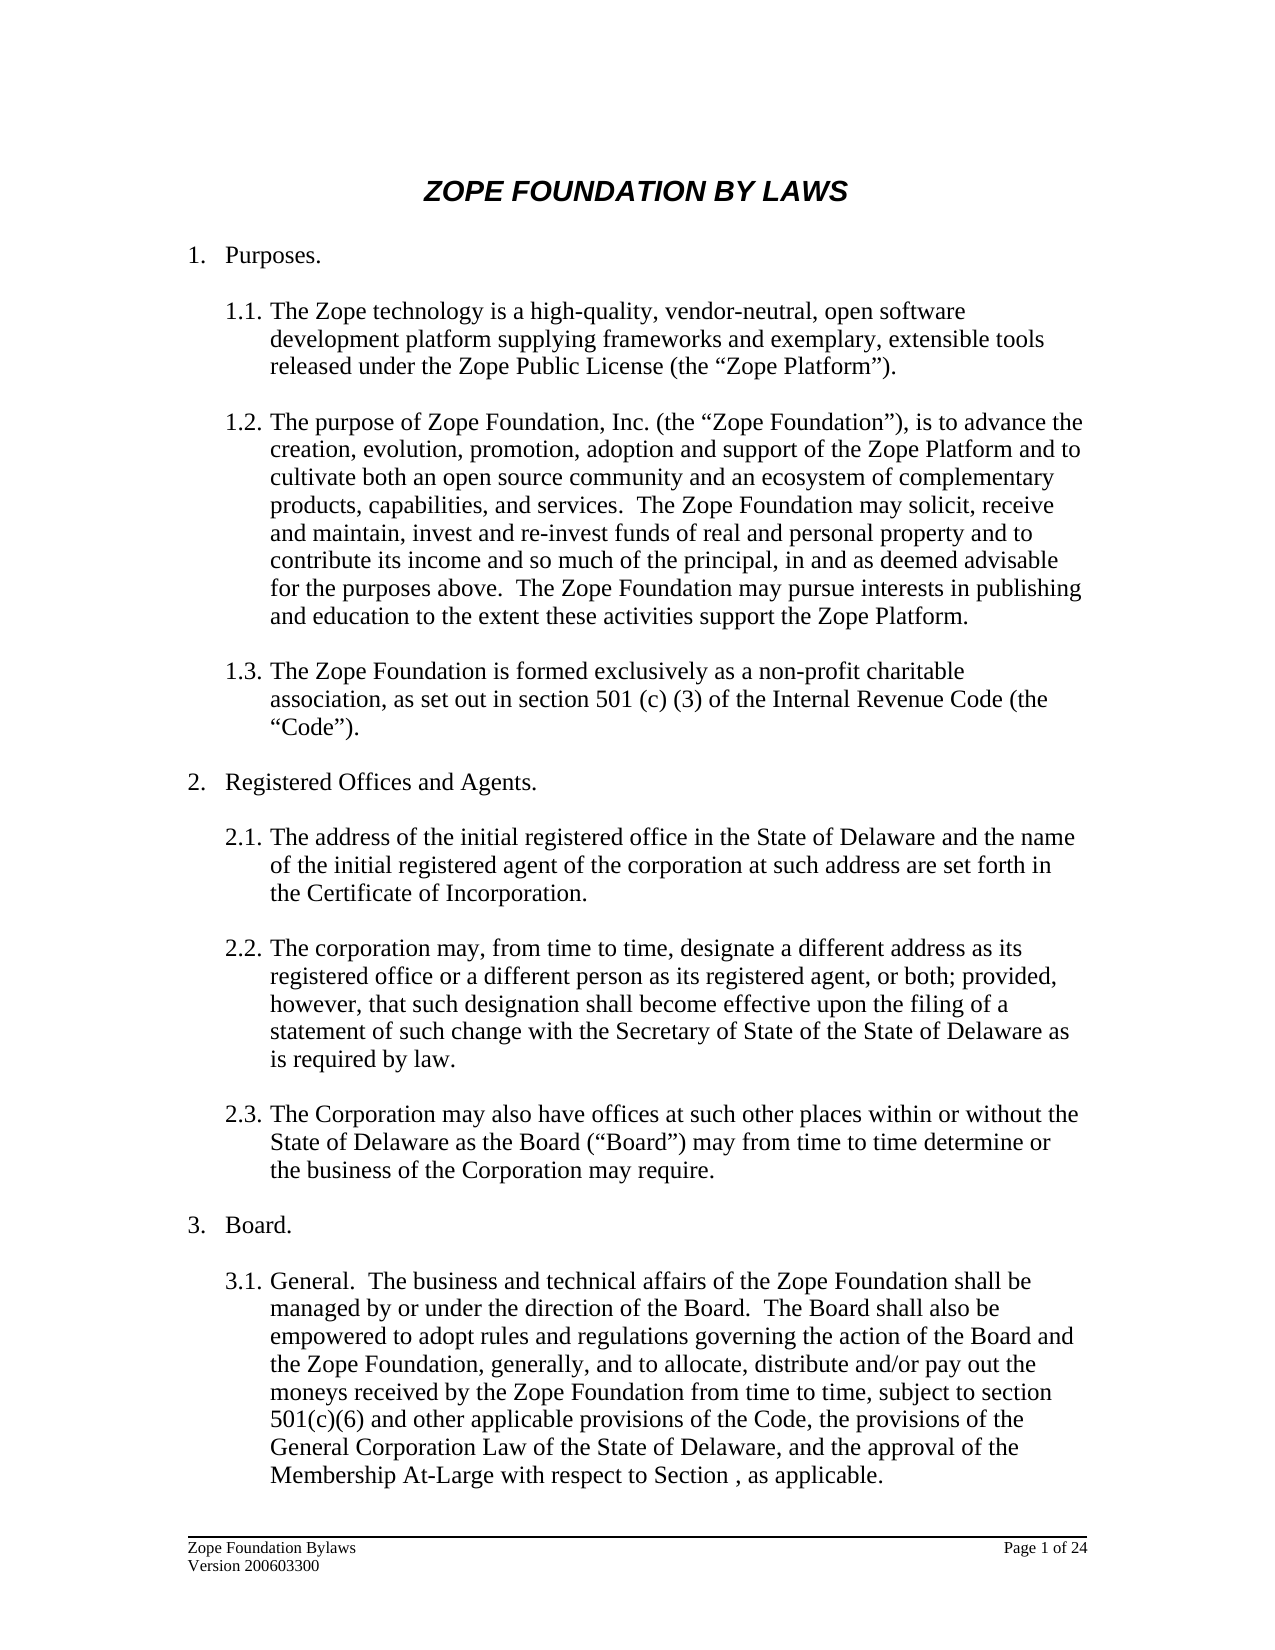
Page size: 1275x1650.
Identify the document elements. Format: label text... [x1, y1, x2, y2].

list The corporation may, from time to time, designate a different address as its registered office or a different person as its registered agent, or both; provided, however, that such designation shall become effective upon the filing of a statement of such change with the Secretary of State of the State of Delaware as is required by law. [225, 934, 1087, 1101]
list The purpose of Zope Foundation, Inc. (the “Zope Foundation”), is to advance the creation, evolution, promotion, adoption and support of the Zope Platform and to cultivate both an open source community and an ecosystem of complementary products, capabilities, and services. The Zope Foundation may solicit, receive and maintain, invest and re-invest funds of real and personal property and to contribute its income and so much of the principal, in and as deemed advisable for the purposes above. The Zope Foundation may pursue interests in publishing and education to the extent these activities support the Zope Platform. [225, 408, 1087, 657]
list Registered Offices and Agents. [187, 768, 1087, 823]
list The address of the initial registered office in the State of Delaware and the name of the initial registered agent of the corporation at such address are set forth in the Certificate of Incorporation. [225, 823, 1087, 934]
list The Zope technology is a high-quality, vendor-neutral, open software development platform supplying frameworks and exemplary, extensible tools released under the Zope Public License (the “Zope Platform”). [225, 297, 1087, 408]
list General. The business and technical affairs of the Zope Foundation shall be managed by or under the direction of the Board. The Board shall also be empowered to adopt rules and regulations governing the action of the Board and the Zope Foundation, generally, and to allocate, distribute and/or pay out the moneys received by the Zope Foundation from time to time, subject to section 501(c)(6) and other applicable provisions of the Code, the provisions of the General Corporation Law of the State of Delaware, and the approval of the Membership At-Large with respect to Section , as applicable. [225, 1267, 1087, 1488]
subtitle ZOPE FOUNDATION BY LAWS [187, 175, 1087, 208]
list The Corporation may also have offices at such other places within or without the State of Delaware as the Board (“Board”) may from time to time determine or the business of the Corporation may require. [225, 1101, 1087, 1211]
list Board. [187, 1211, 1087, 1267]
list Purposes. [187, 242, 1087, 297]
list The Zope Foundation is formed exclusively as a non-profit charitable association, as set out in section 501 (c) (3) of the Internal Revenue Code (the “Code”). [225, 657, 1087, 768]
